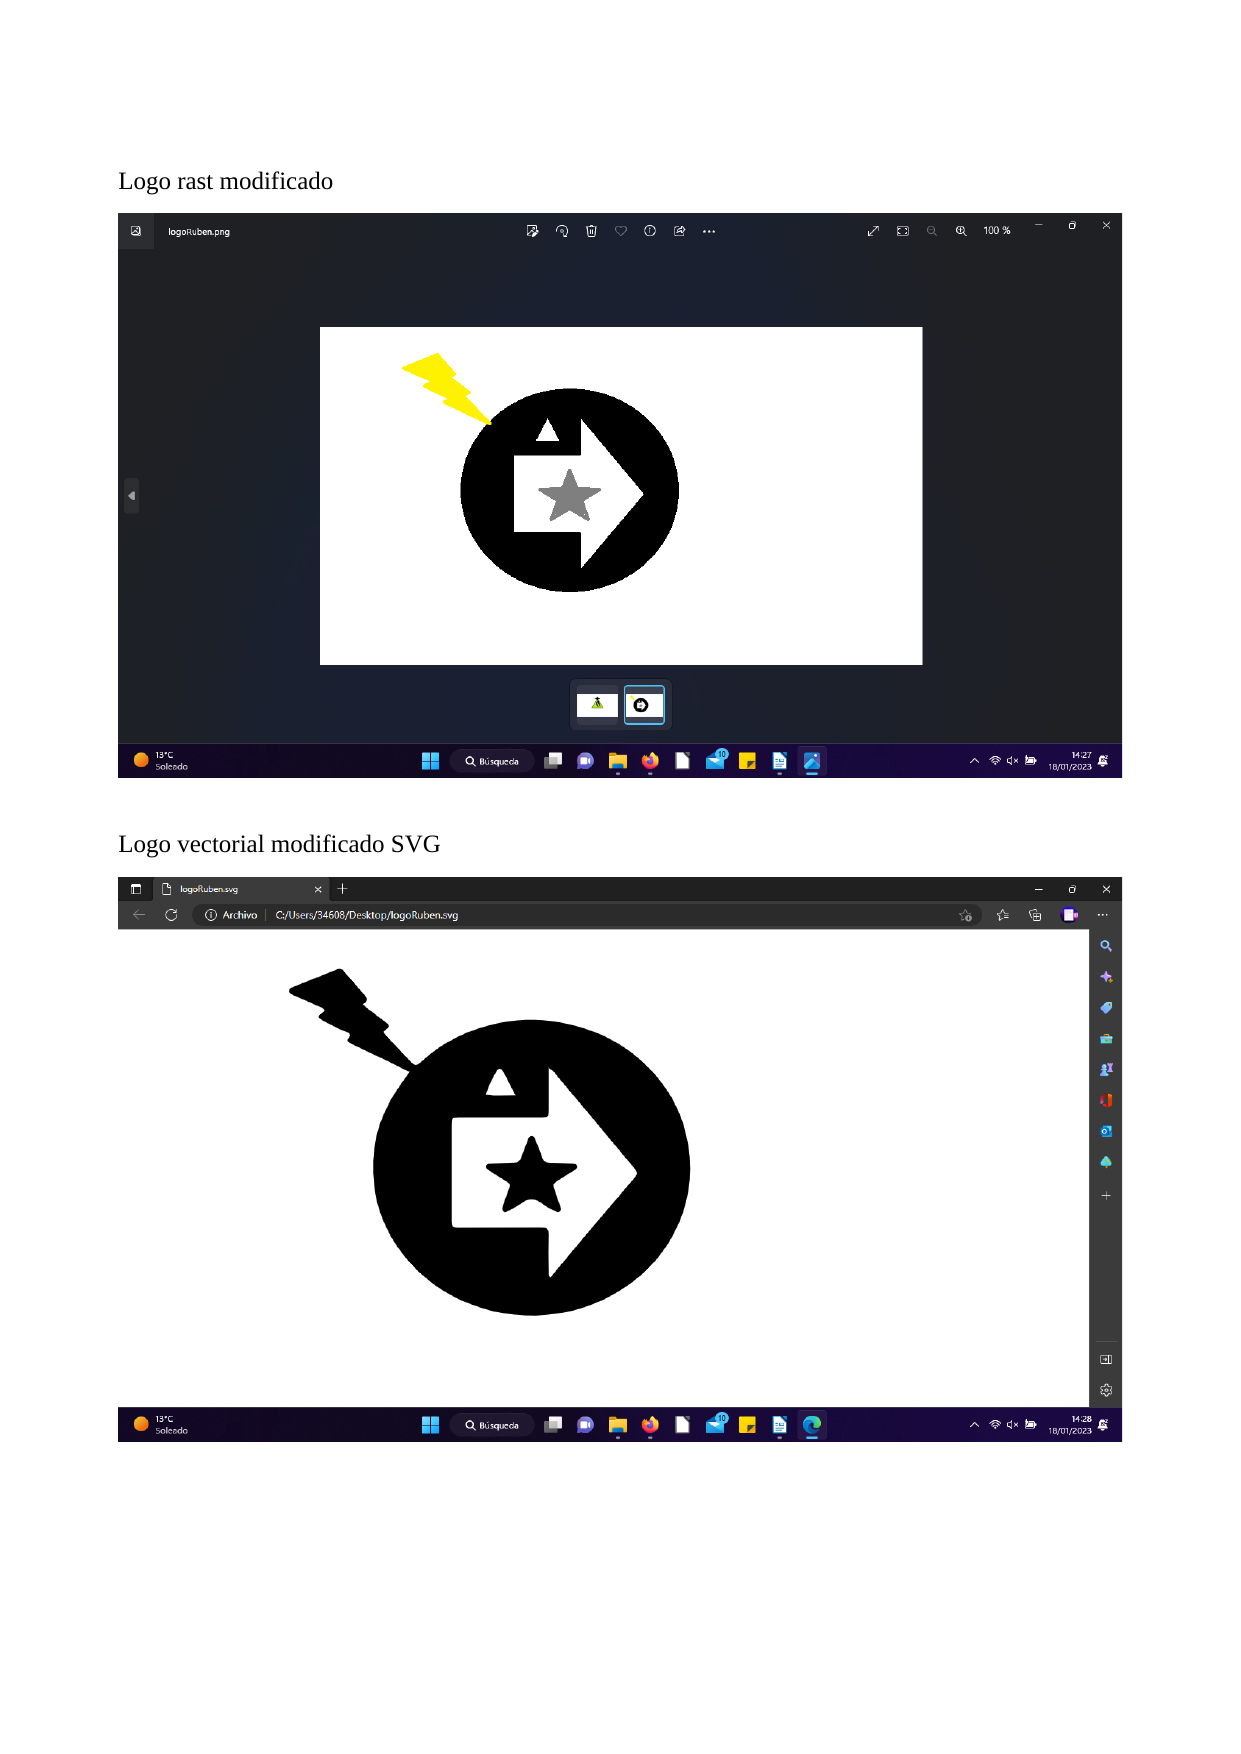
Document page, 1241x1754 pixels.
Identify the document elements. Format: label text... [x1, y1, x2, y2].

picture [118, 877, 1123, 1442]
picture [118, 213, 1123, 778]
text Logo vectorial modificado SVG [118, 829, 1122, 858]
text Logo rast modificado [118, 166, 1122, 194]
